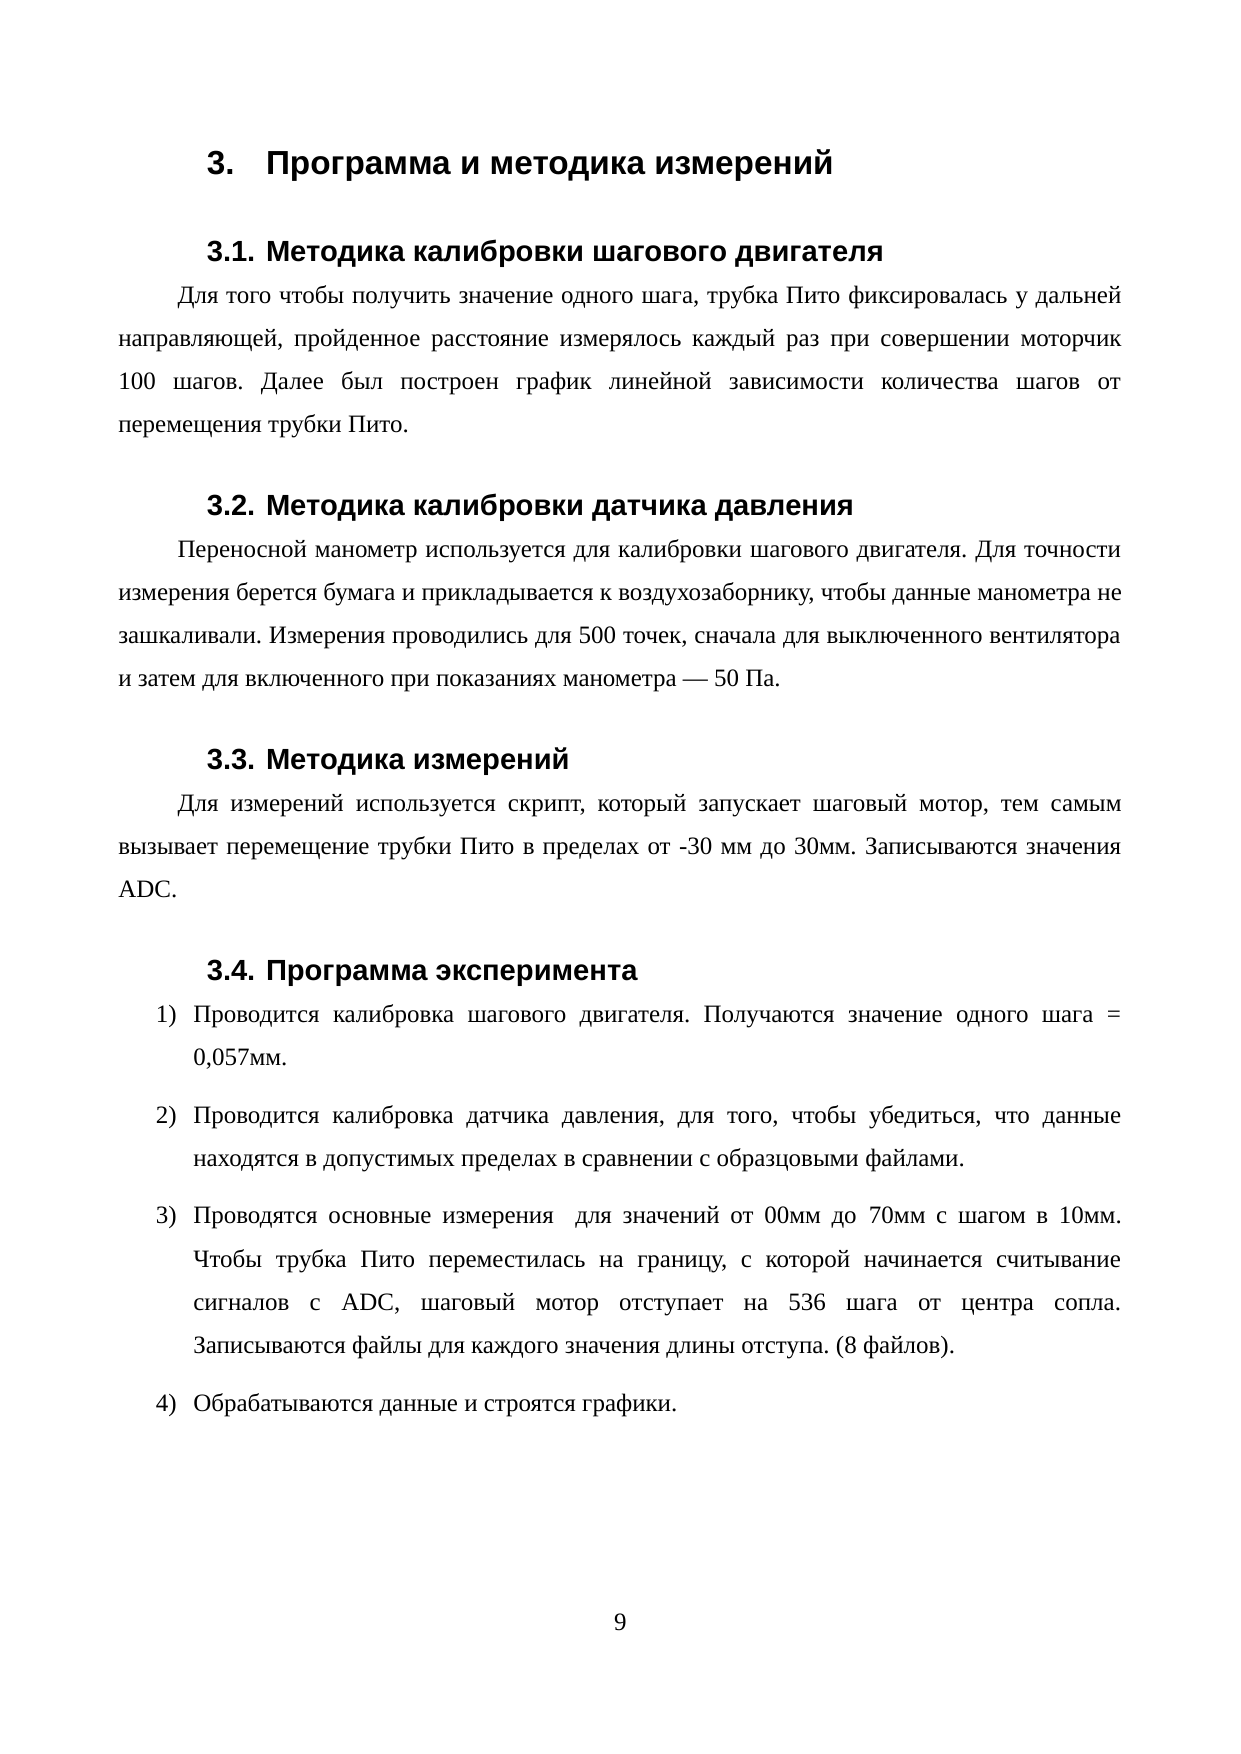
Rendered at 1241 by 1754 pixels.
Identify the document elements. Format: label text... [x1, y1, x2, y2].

list Обрабатываются данные и строятся графики. [156, 1388, 1122, 1416]
subtitle Программа и методика измерений [148, 143, 1093, 182]
text Для того чтобы получить значение одного шага, трубка Пито фиксировалась у дальней направляющей, пройденное расстояние измерялось каждый раз при совершении моторчик 100 шагов. Далее был построен график линейной зависимости количества шагов от перемещения трубки Пито. [118, 280, 1122, 438]
text Переносной манометр используется для калибровки шагового двигателя. Для точности измерения берется бумага и прикладывается к воздухозаборнику, чтобы данные манометра не зашкаливали. Измерения проводились для 500 точек, сначала для выключенного вентилятора и затем для включенного при показаниях манометра — 50 Па. [118, 534, 1122, 692]
subtitle Методика калибровки датчика давления [148, 488, 1093, 522]
list Проводятся основные измерения для значений от 00мм до 70мм с шагом в 10мм. Чтобы трубка Пито переместилась на границу, с которой начинается считывание сигналов с ADC, шаговый мотор отступает на 536 шага от центра сопла. Записываются файлы для каждого значения длины отступа. (8 файлов). [156, 1201, 1122, 1359]
subtitle Программа эксперимента [148, 953, 1093, 986]
list Проводится калибровка датчика давления, для того, чтобы убедиться, что данные находятся в допустимых пределах в сравнении с образцовыми файлами. [156, 1100, 1122, 1172]
subtitle Методика калибровки шагового двигателя [148, 234, 1093, 268]
subtitle Методика измерений [148, 742, 1093, 776]
list Проводится калибровка шагового двигателя. Получаются значение одного шага = 0,057мм. [156, 999, 1122, 1071]
text Для измерений используется скрипт, который запускает шаговый мотор, тем самым вызывает перемещение трубки Пито в пределах от -30 мм до 30мм. Записываются значения ADC. [118, 788, 1122, 903]
